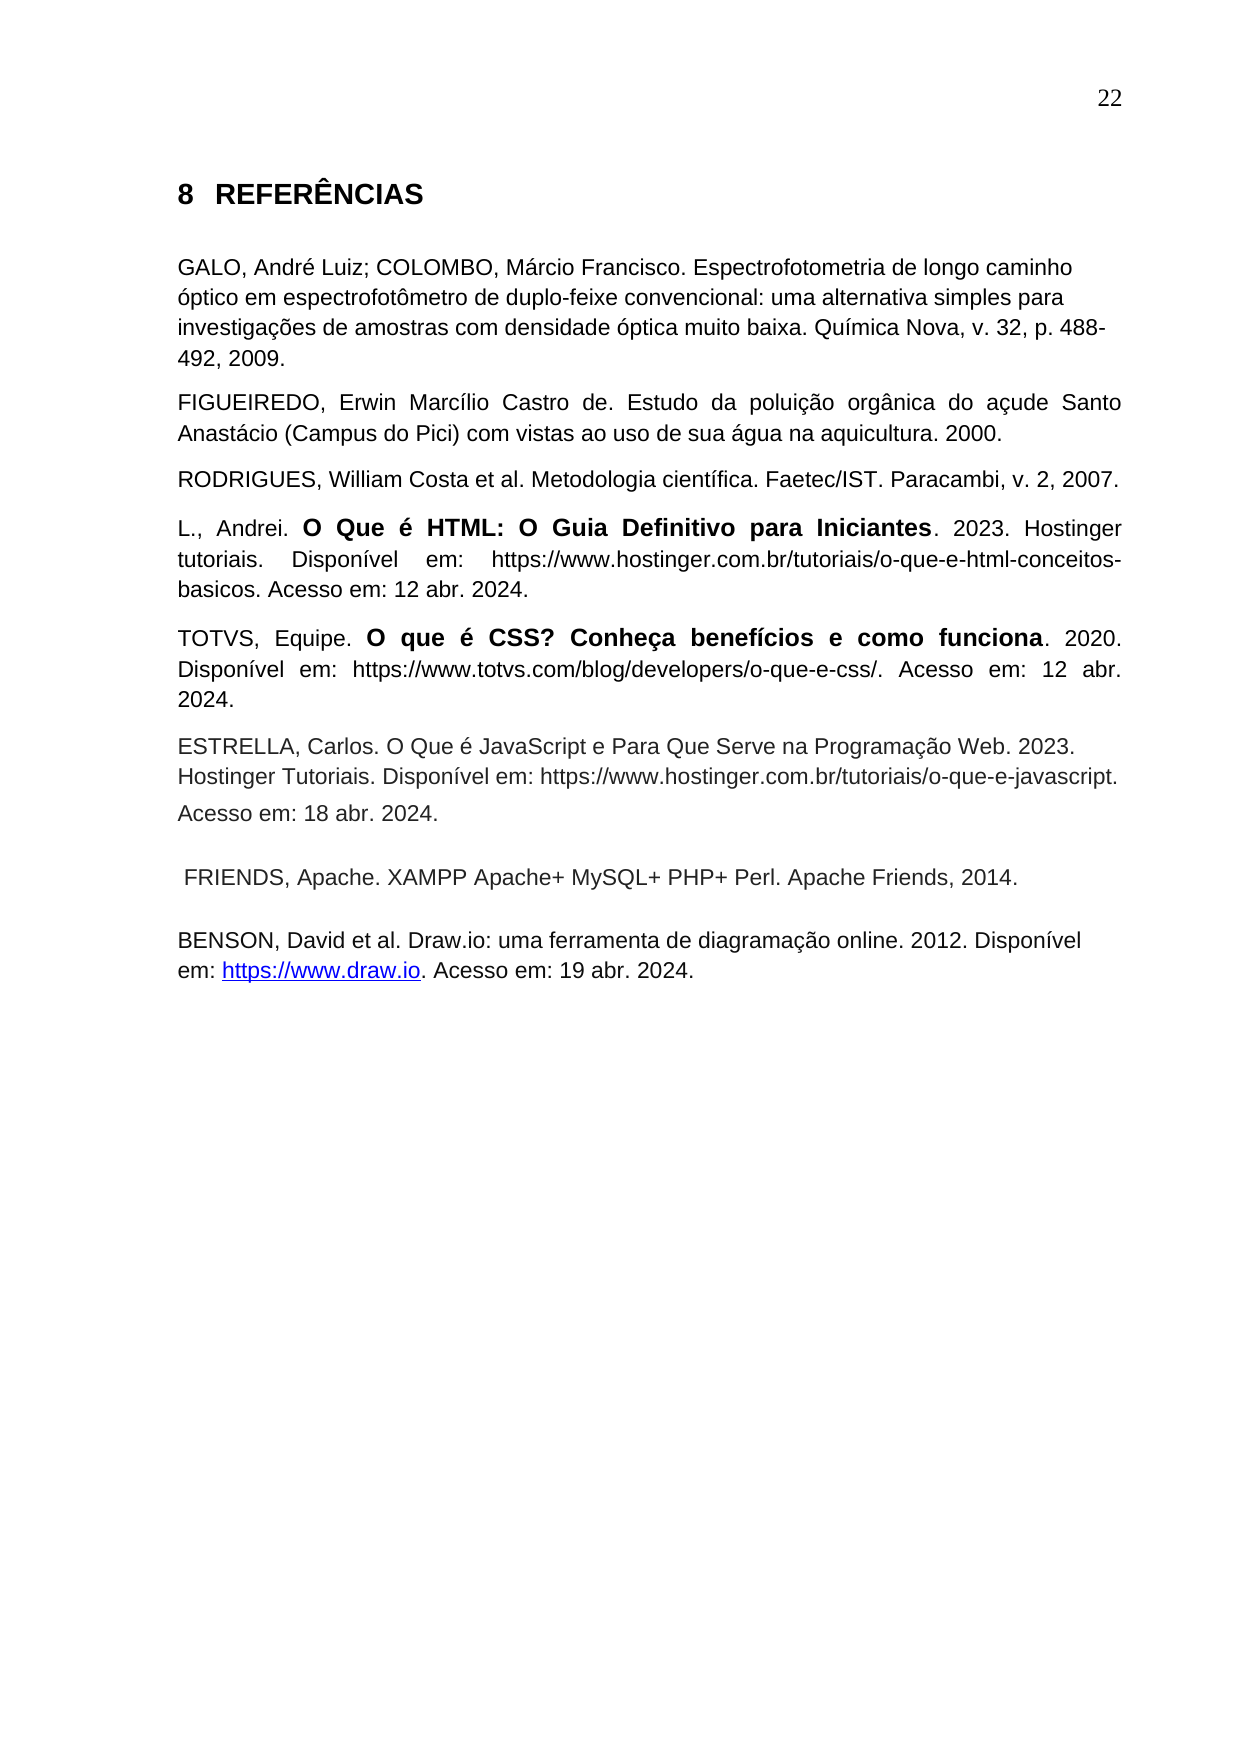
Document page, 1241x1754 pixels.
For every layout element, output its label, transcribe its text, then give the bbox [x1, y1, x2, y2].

text BENSON, David et al. Draw.io: uma ferramenta de diagramação online. 2012. Disponível em: https://www.draw.io. Acesso em: 19 abr. 2024. [177, 927, 1122, 1016]
list REFERÊNCIAS [177, 177, 1122, 211]
text RODRIGUES, William Costa et al. Metodologia científica. Faetec/IST. Paracambi, v. 2, 2007. [177, 466, 1122, 493]
text GALO, André Luiz; COLOMBO, Márcio Francisco. Espectrofotometria de longo caminho óptico em espectrofotômetro de duplo-feixe convencional: uma alternativa simples para investigações de amostras com densidade óptica muito baixa. Química Nova, v. 32, p. 488-492, 2009. [177, 254, 1122, 371]
text TOTVS, Equipe. O que é CSS? Conheça benefícios e como funciona. 2020. Disponível em: https://www.totvs.com/blog/developers/o-que-e-css/. Acesso em: 12 abr. 2024. [177, 623, 1122, 712]
text FIGUEIREDO, Erwin Marcílio Castro de. Estudo da poluição orgânica do açude Santo Anastácio (Campus do Pici) com vistas ao uso de sua água na aquicultura. 2000. [177, 389, 1122, 446]
text ESTRELLA, Carlos. O Que é JavaScript e Para Que Serve na Programação Web. 2023. Hostinger Tutoriais. Disponível em: https://www.hostinger.com.br/tutoriais/o-que-e-javascript. Acesso em: 18 abr. 2024. [177, 733, 1122, 828]
text L., Andrei. O Que é HTML: O Guia Definitivo para Iniciantes. 2023. Hostinger tutoriais. Disponível em: https://www.hostinger.com.br/tutoriais/o-que-e-html-conceitos-basicos. Acesso em: 12 abr. 2024. [177, 513, 1122, 602]
text FRIENDS, Apache. XAMPP Apache+ MySQL+ PHP+ Perl. Apache Friends, 2014. [177, 864, 1122, 890]
